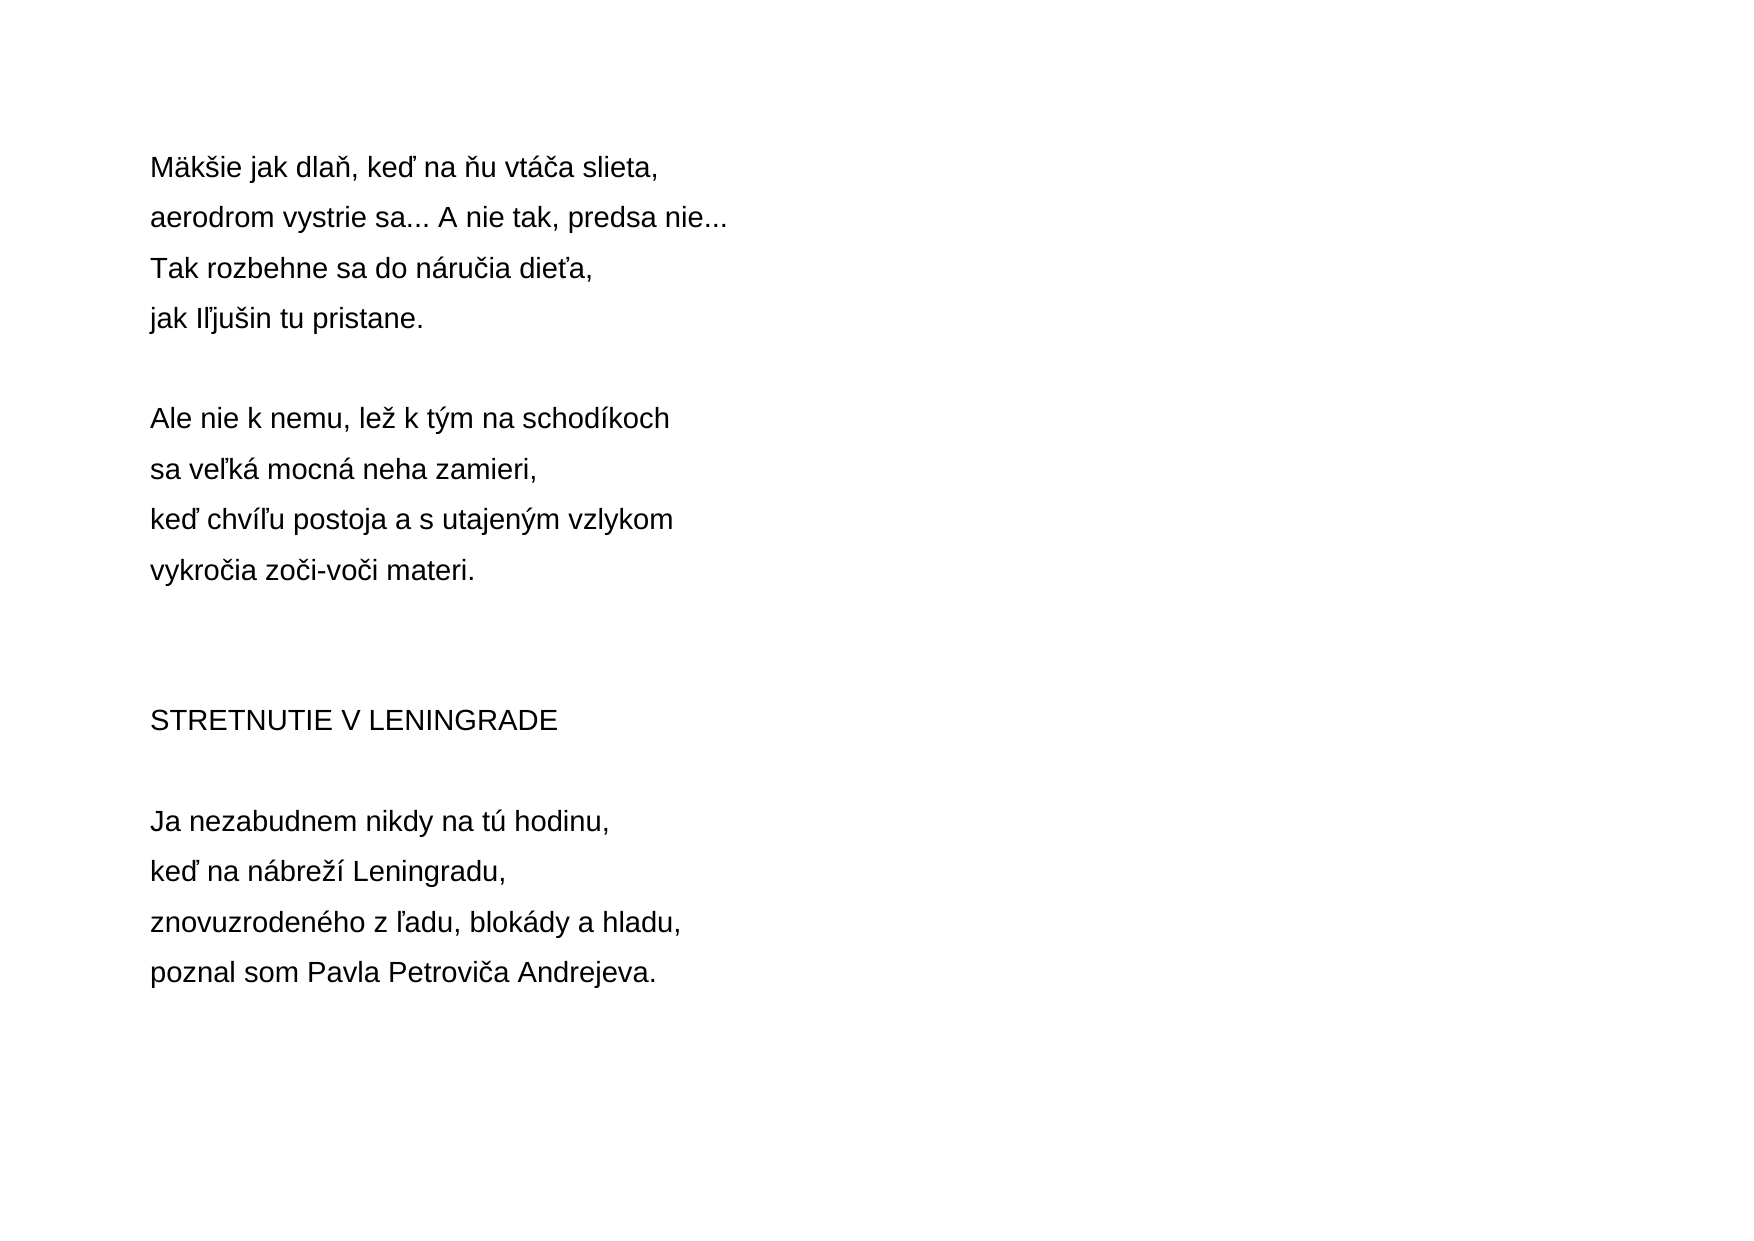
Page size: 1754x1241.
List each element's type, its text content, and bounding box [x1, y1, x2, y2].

text Ale nie k nemu, lež k tým na schodíkoch [150, 402, 1243, 435]
text keď na nábreží Leningradu, [150, 854, 1243, 888]
text Tak rozbehne sa do náručia dieťa, [150, 251, 1243, 284]
text jak Iľjušin tu pristane. [150, 301, 1243, 334]
text sa veľká mocná neha zamieri, [150, 452, 1243, 485]
text poznal som Pavla Petroviča Andrejeva. [150, 955, 1243, 988]
text Mäkšie jak dlaň, keď na ňu vtáča slieta, [150, 150, 1243, 183]
text keď chvíľu postoja a s utajeným vzlykom [150, 502, 1243, 536]
text aerodrom vystrie sa... A nie tak, predsa nie... [150, 200, 1243, 234]
text Ja nezabudnem nikdy na tú hodinu, [150, 804, 1243, 838]
text vykročia zoči-voči materi. [150, 552, 1243, 586]
text STRETNUTIE V LENINGRADE [150, 703, 1243, 737]
text znovuzrodeného z ľadu, blokády a hladu, [150, 905, 1243, 938]
